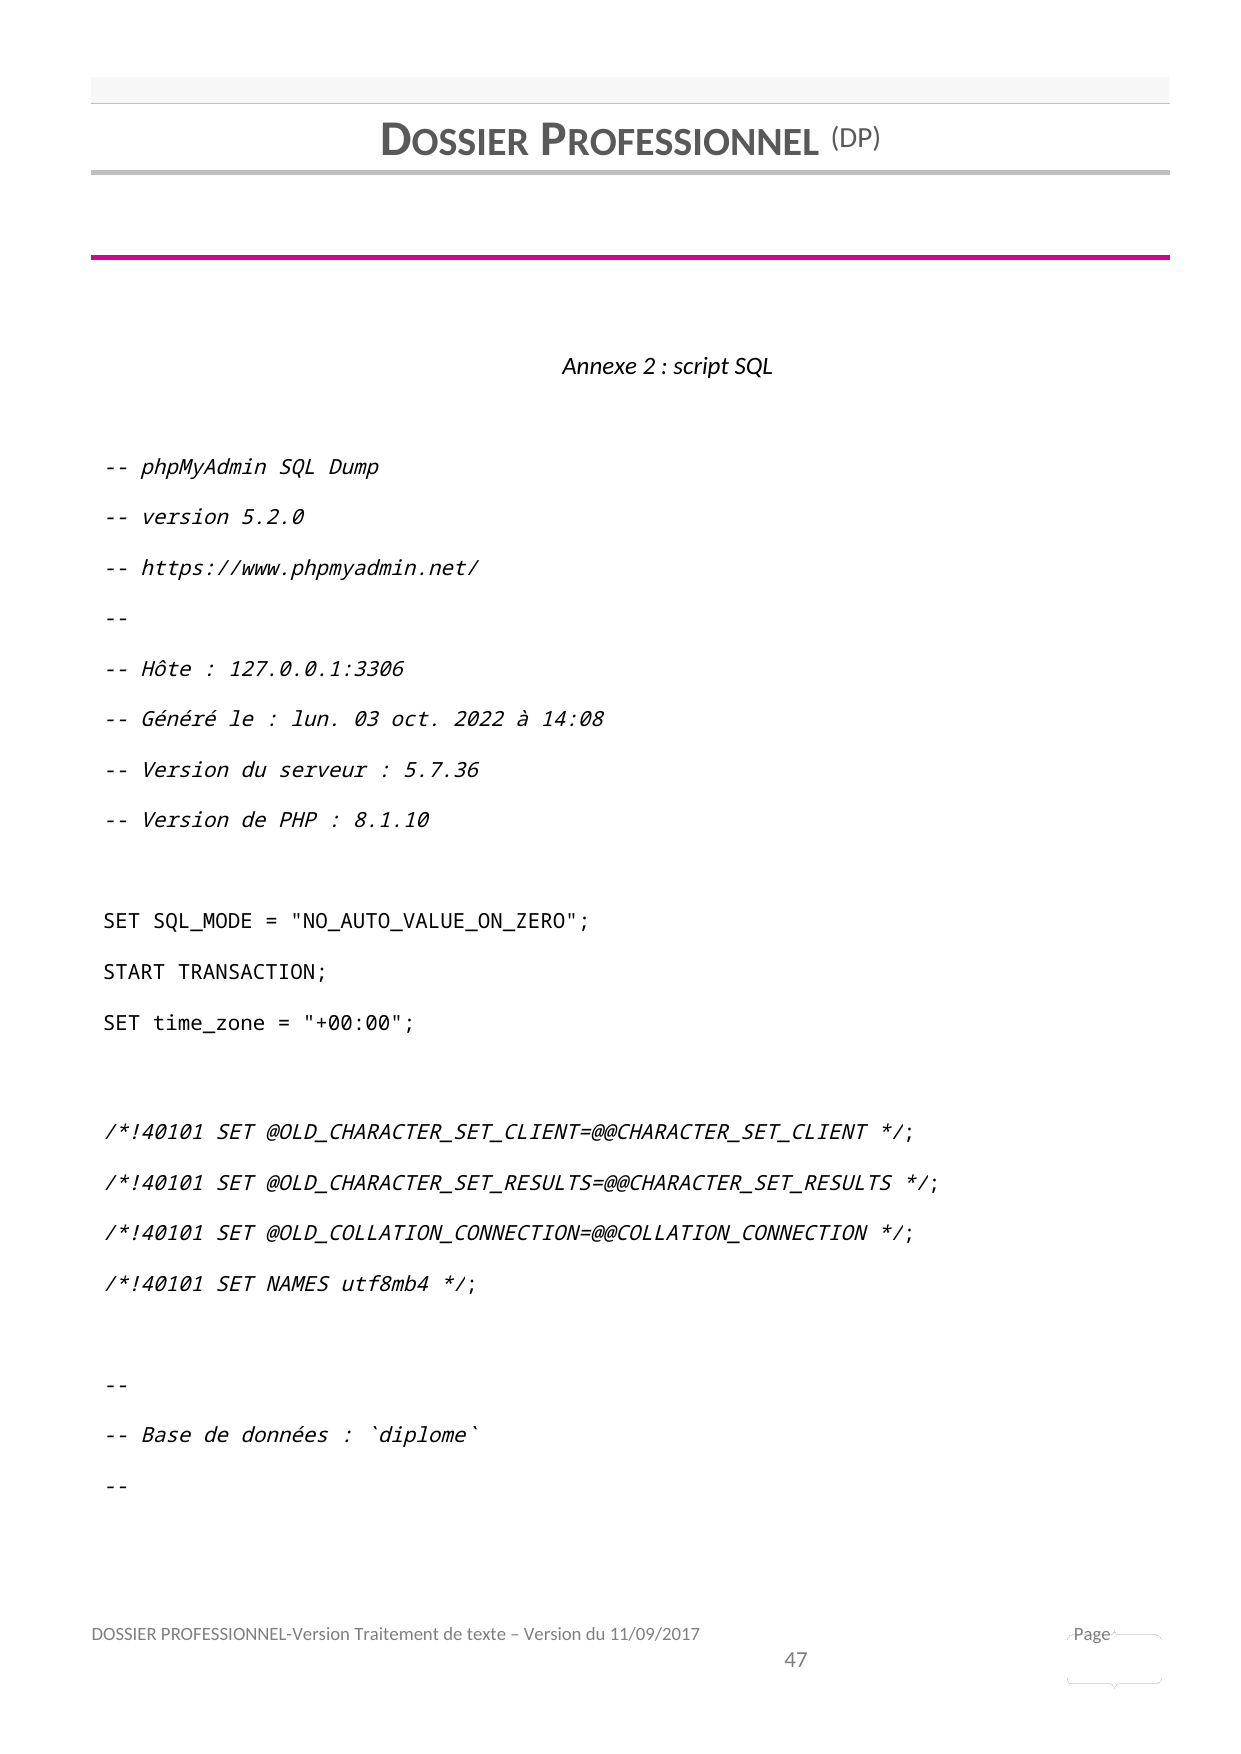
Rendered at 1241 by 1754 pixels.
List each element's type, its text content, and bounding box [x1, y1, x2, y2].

table_cell Annexe 2 : script SQL -- phpMyAdmin SQL Dump -- version 5.2.0 -- https://www.phpmyadmin.net/ -- -- Hôte : 127.0.0.1:3306 -- Généré le : lun. 03 oct. 2022 à 14:08 -- Version du serveur : 5.7.36 -- Version de PHP : 8.1.10 SET SQL_MODE = "NO_AUTO_VALUE_ON_ZERO"; START TRANSACTION; SET time_zone = "+00:00"; /*!40101 SET @OLD_CHARACTER_SET_CLIENT=@@CHARACTER_SET_CLIENT */; /*!40101 SET @OLD_CHARACTER_SET_RESULTS=@@CHARACTER_SET_RESULTS */; /*!40101 SET @OLD_COLLATION_CONNECTION=@@COLLATION_CONNECTION */; /*!40101 SET NAMES utf8mb4 */; -- -- Base de données : `diplome` [91, 280, 1169, 1571]
